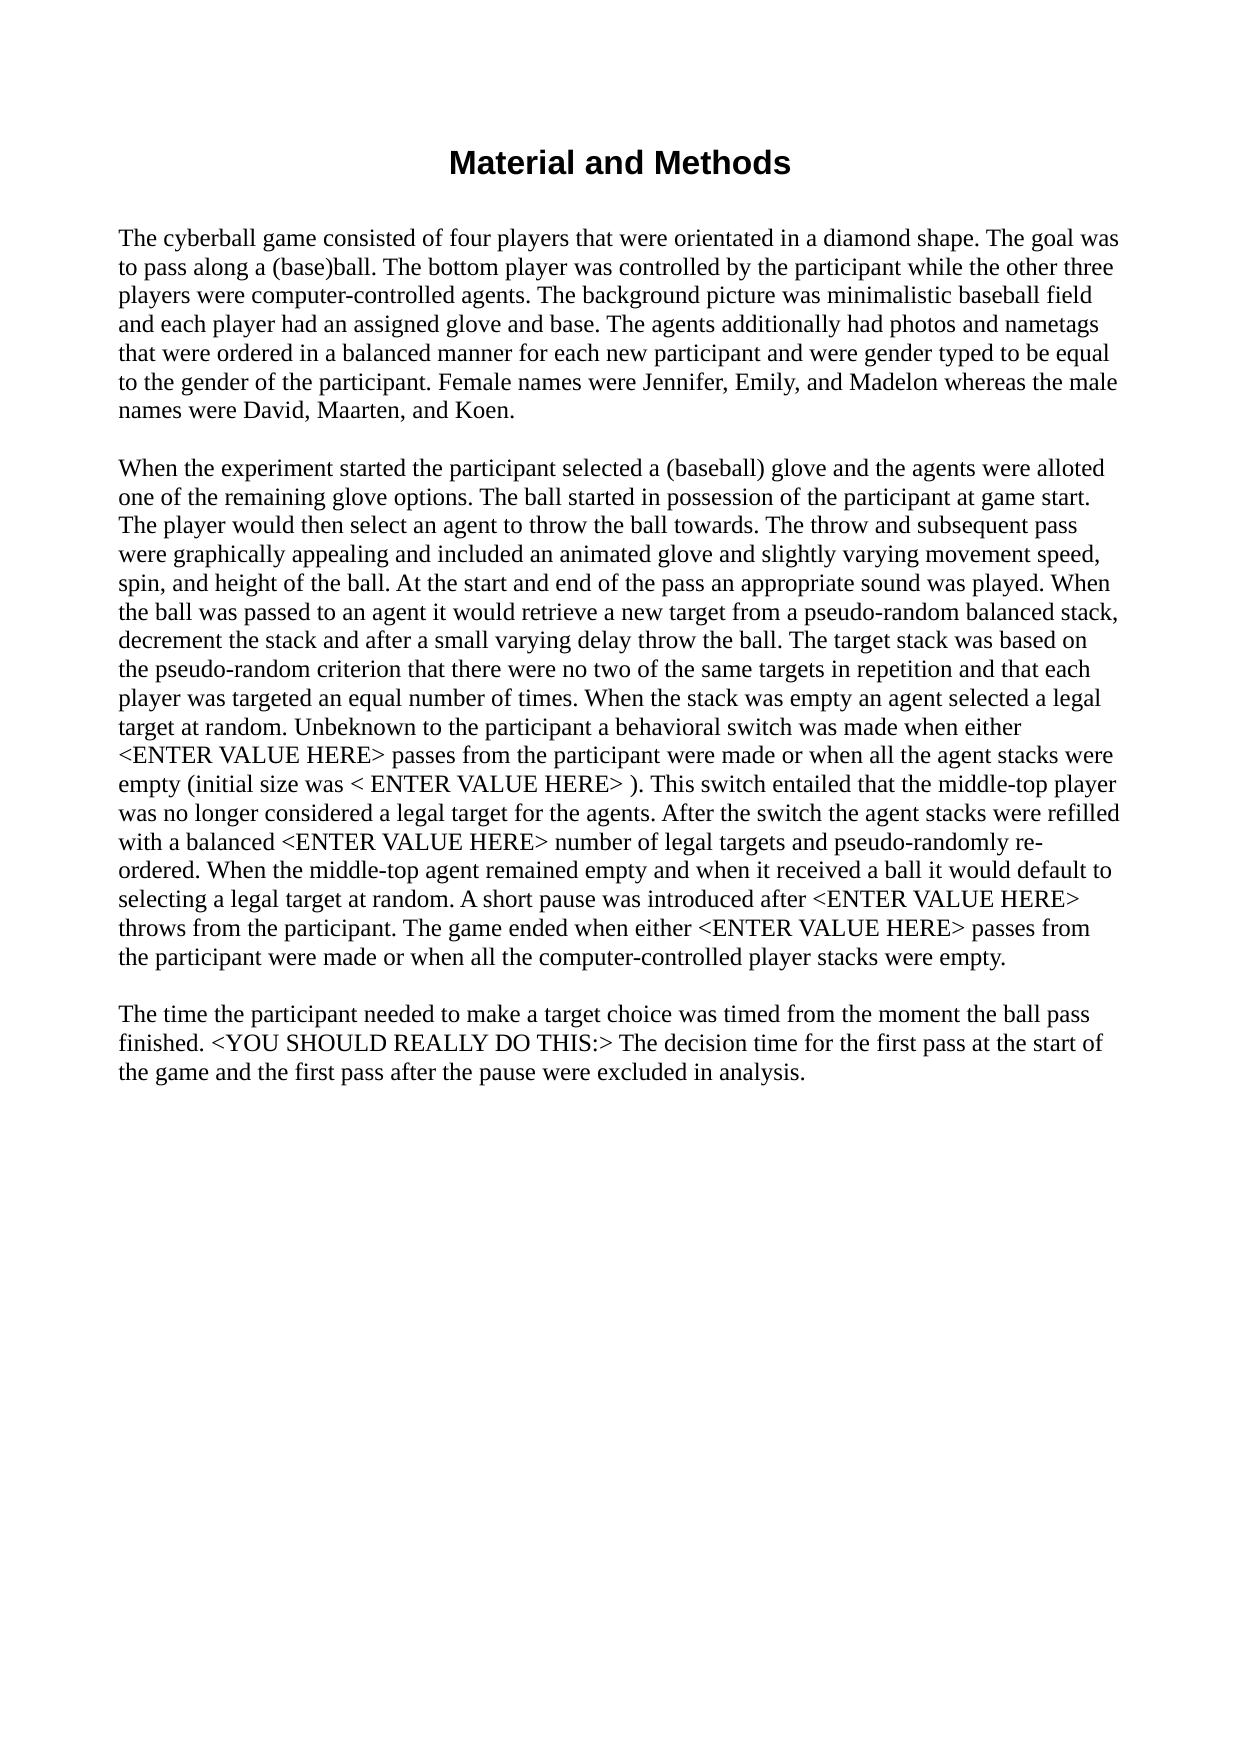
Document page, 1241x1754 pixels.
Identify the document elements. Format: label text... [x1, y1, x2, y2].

text The time the participant needed to make a target choice was timed from the moment the ball pass finished. <YOU SHOULD REALLY DO THIS:> The decision time for the first pass at the start of the game and the first pass after the pause were excluded in analysis. [118, 999, 1122, 1086]
subtitle Material and Methods [118, 143, 1122, 182]
text The cyberball game consisted of four players that were orientated in a diamond shape. The goal was to pass along a (base)ball. The bottom player was controlled by the participant while the other three players were computer-controlled agents. The background picture was minimalistic baseball field and each player had an assigned glove and base. The agents additionally had photos and nametags that were ordered in a balanced manner for each new participant and were gender typed to be equal to the gender of the participant. Female names were Jennifer, Emily, and Madelon whereas the male names were David, Maarten, and Koen. [118, 223, 1122, 424]
text When the experiment started the participant selected a (baseball) glove and the agents were alloted one of the remaining glove options. The ball started in possession of the participant at game start. The player would then select an agent to throw the ball towards. The throw and subsequent pass were graphically appealing and included an animated glove and slightly varying movement speed, spin, and height of the ball. At the start and end of the pass an appropriate sound was played. When the ball was passed to an agent it would retrieve a new target from a pseudo-random balanced stack, decrement the stack and after a small varying delay throw the ball. The target stack was based on the pseudo-random criterion that there were no two of the same targets in repetition and that each player was targeted an equal number of times. When the stack was empty an agent selected a legal target at random. Unbeknown to the participant a behavioral switch was made when either <ENTER VALUE HERE> passes from the participant were made or when all the agent stacks were empty (initial size was < ENTER VALUE HERE> ). This switch entailed that the middle-top player was no longer considered a legal target for the agents. After the switch the agent stacks were refilled with a balanced <ENTER VALUE HERE> number of legal targets and pseudo-randomly re-ordered. When the middle-top agent remained empty and when it received a ball it would default to selecting a legal target at random. A short pause was introduced after <ENTER VALUE HERE> throws from the participant. The game ended when either <ENTER VALUE HERE> passes from the participant were made or when all the computer-controlled player stacks were empty. [118, 453, 1122, 971]
